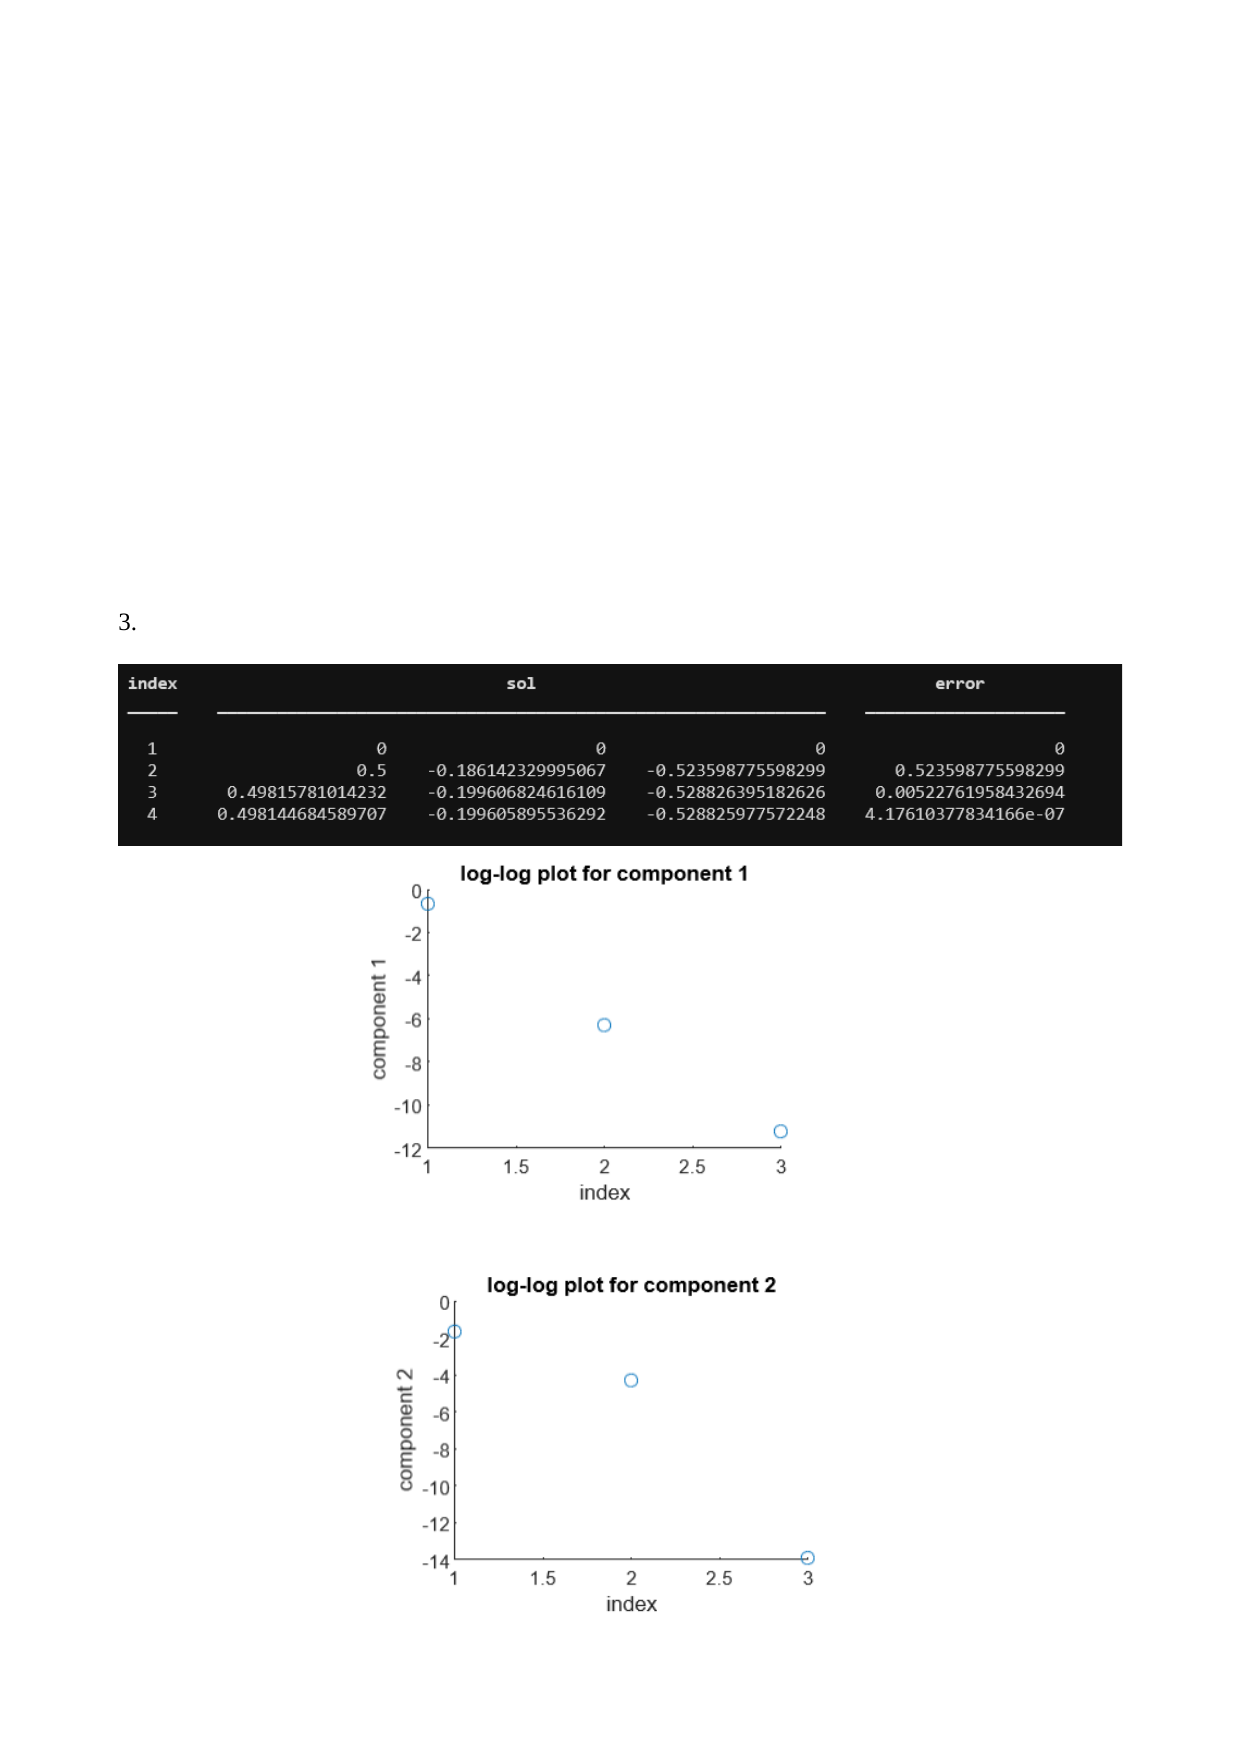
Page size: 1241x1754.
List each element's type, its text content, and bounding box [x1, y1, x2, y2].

picture [118, 664, 1123, 846]
picture [394, 1277, 846, 1615]
picture [371, 863, 809, 1206]
text 3. [118, 607, 1122, 636]
